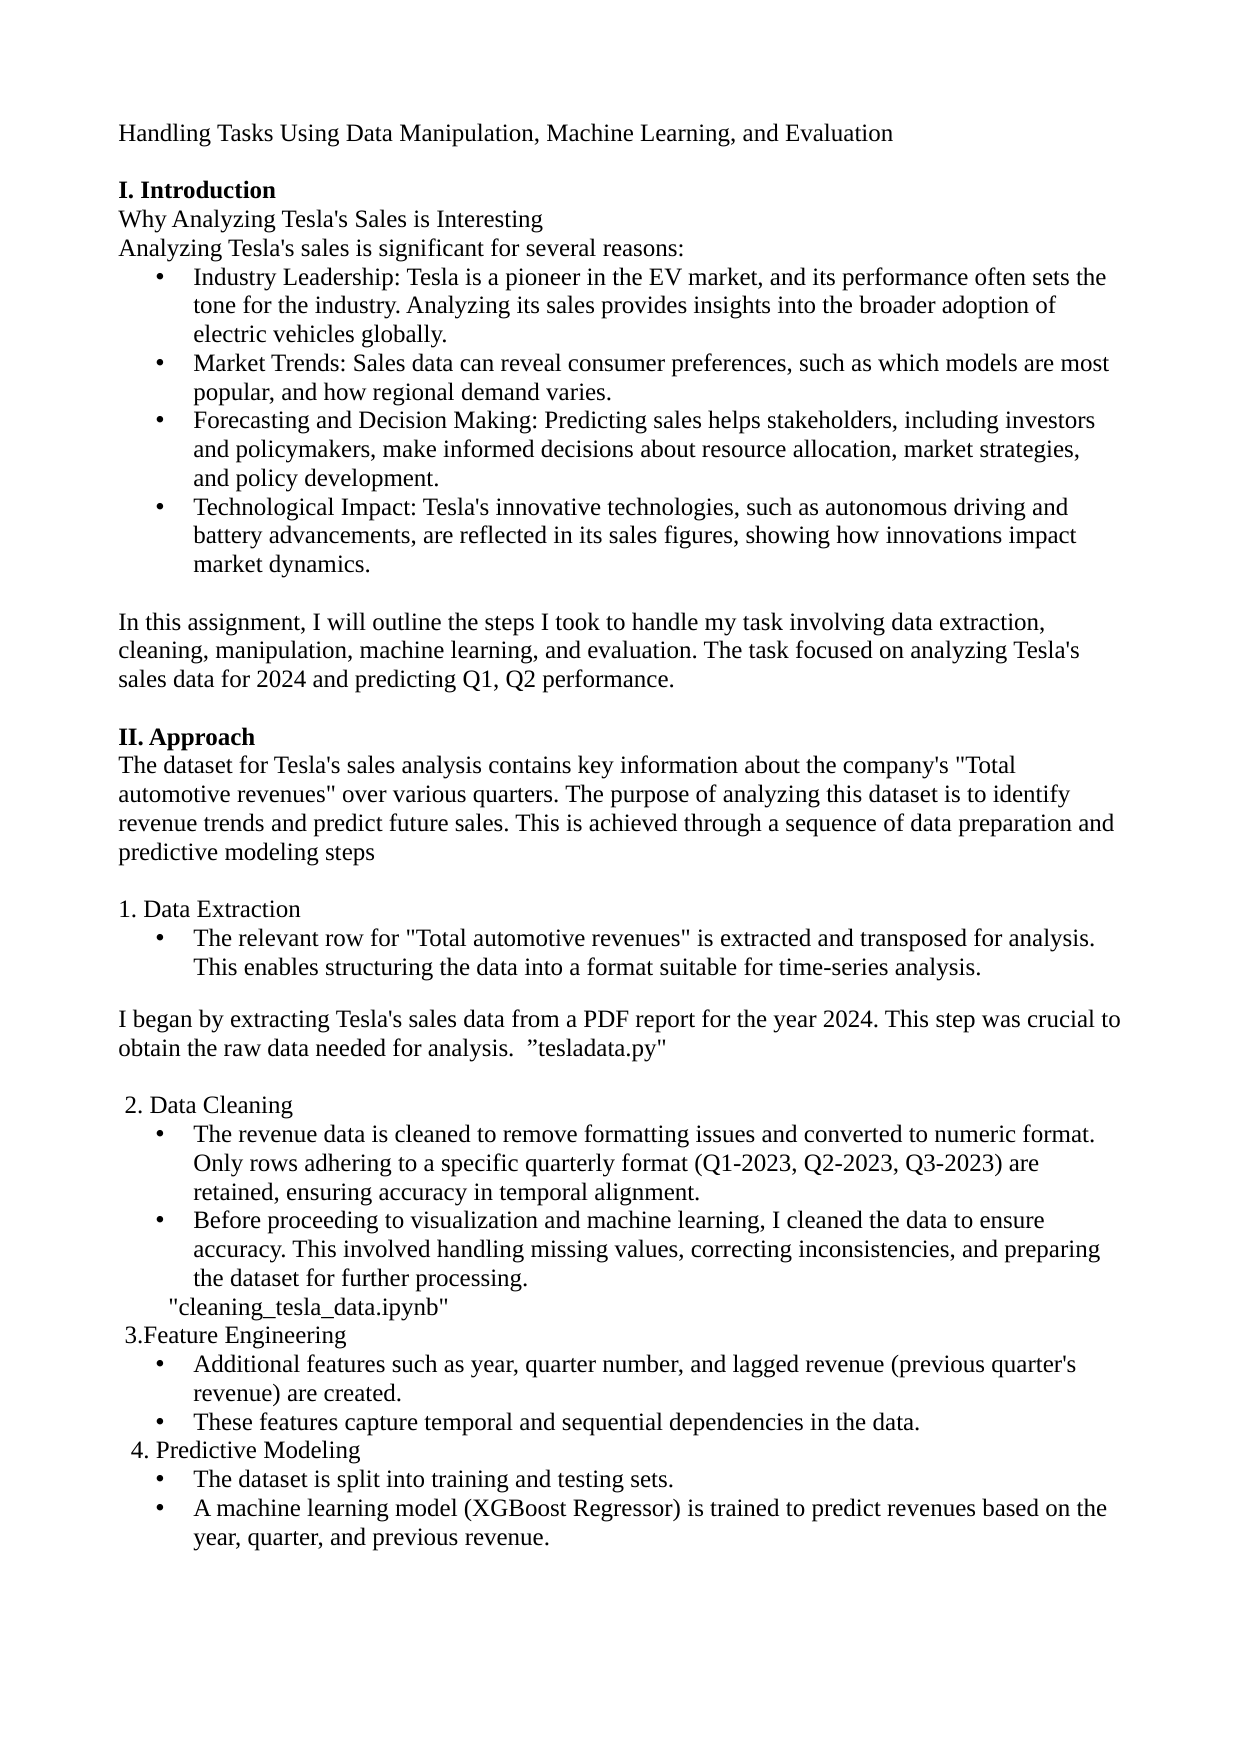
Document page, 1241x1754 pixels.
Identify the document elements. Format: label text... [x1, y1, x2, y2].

text I began by extracting Tesla's sales data from a PDF report for the year 2024. This step was crucial to obtain the raw data needed for analysis. ”tesladata.py" [118, 1004, 1122, 1062]
text 2. Data Cleaning [118, 1091, 1122, 1119]
list Market Trends: Sales data can reveal consumer preferences, such as which models are most popular, and how regional demand varies. [156, 348, 1122, 406]
list A machine learning model (XGBoost Regressor) is trained to predict revenues based on the year, quarter, and previous revenue. [156, 1493, 1122, 1551]
text 4. Predictive Modeling [118, 1436, 1122, 1464]
list Before proceeding to visualization and machine learning, I cleaned the data to ensure accuracy. This involved handling missing values, correcting inconsistencies, and preparing the dataset for further processing. [156, 1206, 1122, 1292]
list These features capture temporal and sequential dependencies in the data. [156, 1407, 1122, 1436]
list The dataset is split into training and testing sets. [156, 1464, 1122, 1493]
list Additional features such as year, quarter number, and lagged revenue (previous quarter's revenue) are created. [156, 1349, 1122, 1407]
list Technological Impact: Tesla's innovative technologies, such as autonomous driving and battery advancements, are reflected in its sales figures, showing how innovations impact market dynamics. [156, 492, 1122, 578]
text 1. Data Extraction [118, 894, 1122, 923]
text 3.Feature Engineering [118, 1321, 1122, 1349]
text II. Approach [118, 722, 1122, 751]
text The dataset for Tesla's sales analysis contains key information about the company's "Total automotive revenues" over various quarters. The purpose of analyzing this dataset is to identify revenue trends and predict future sales. This is achieved through a sequence of data preparation and predictive modeling steps [118, 751, 1122, 866]
list The revenue data is cleaned to remove formatting issues and converted to numeric format. Only rows adhering to a specific quarterly format (Q1-2023, Q2-2023, Q3-2023) are retained, ensuring accuracy in temporal alignment. [156, 1119, 1122, 1206]
text Why Analyzing Tesla's Sales is Interesting [118, 204, 1122, 233]
list The relevant row for "Total automotive revenues" is extracted and transposed for analysis. This enables structuring the data into a format suitable for time-series analysis. [156, 923, 1122, 981]
text Handling Tasks Using Data Manipulation, Machine Learning, and Evaluation [118, 118, 1122, 147]
text In this assignment, I will outline the steps I took to handle my task involving data extraction, cleaning, manipulation, machine learning, and evaluation. The task focused on analyzing Tesla's sales data for 2024 and predicting Q1, Q2 performance. [118, 607, 1122, 693]
list Industry Leadership: Tesla is a pioneer in the EV market, and its performance often sets the tone for the industry. Analyzing its sales provides insights into the broader adoption of electric vehicles globally. [156, 262, 1122, 348]
text "cleaning_tesla_data.ipynb" [118, 1292, 1122, 1321]
text Analyzing Tesla's sales is significant for several reasons: [118, 233, 1122, 262]
text I. Introduction [118, 176, 1122, 204]
list Forecasting and Decision Making: Predicting sales helps stakeholders, including investors and policymakers, make informed decisions about resource allocation, market strategies, and policy development. [156, 406, 1122, 492]
